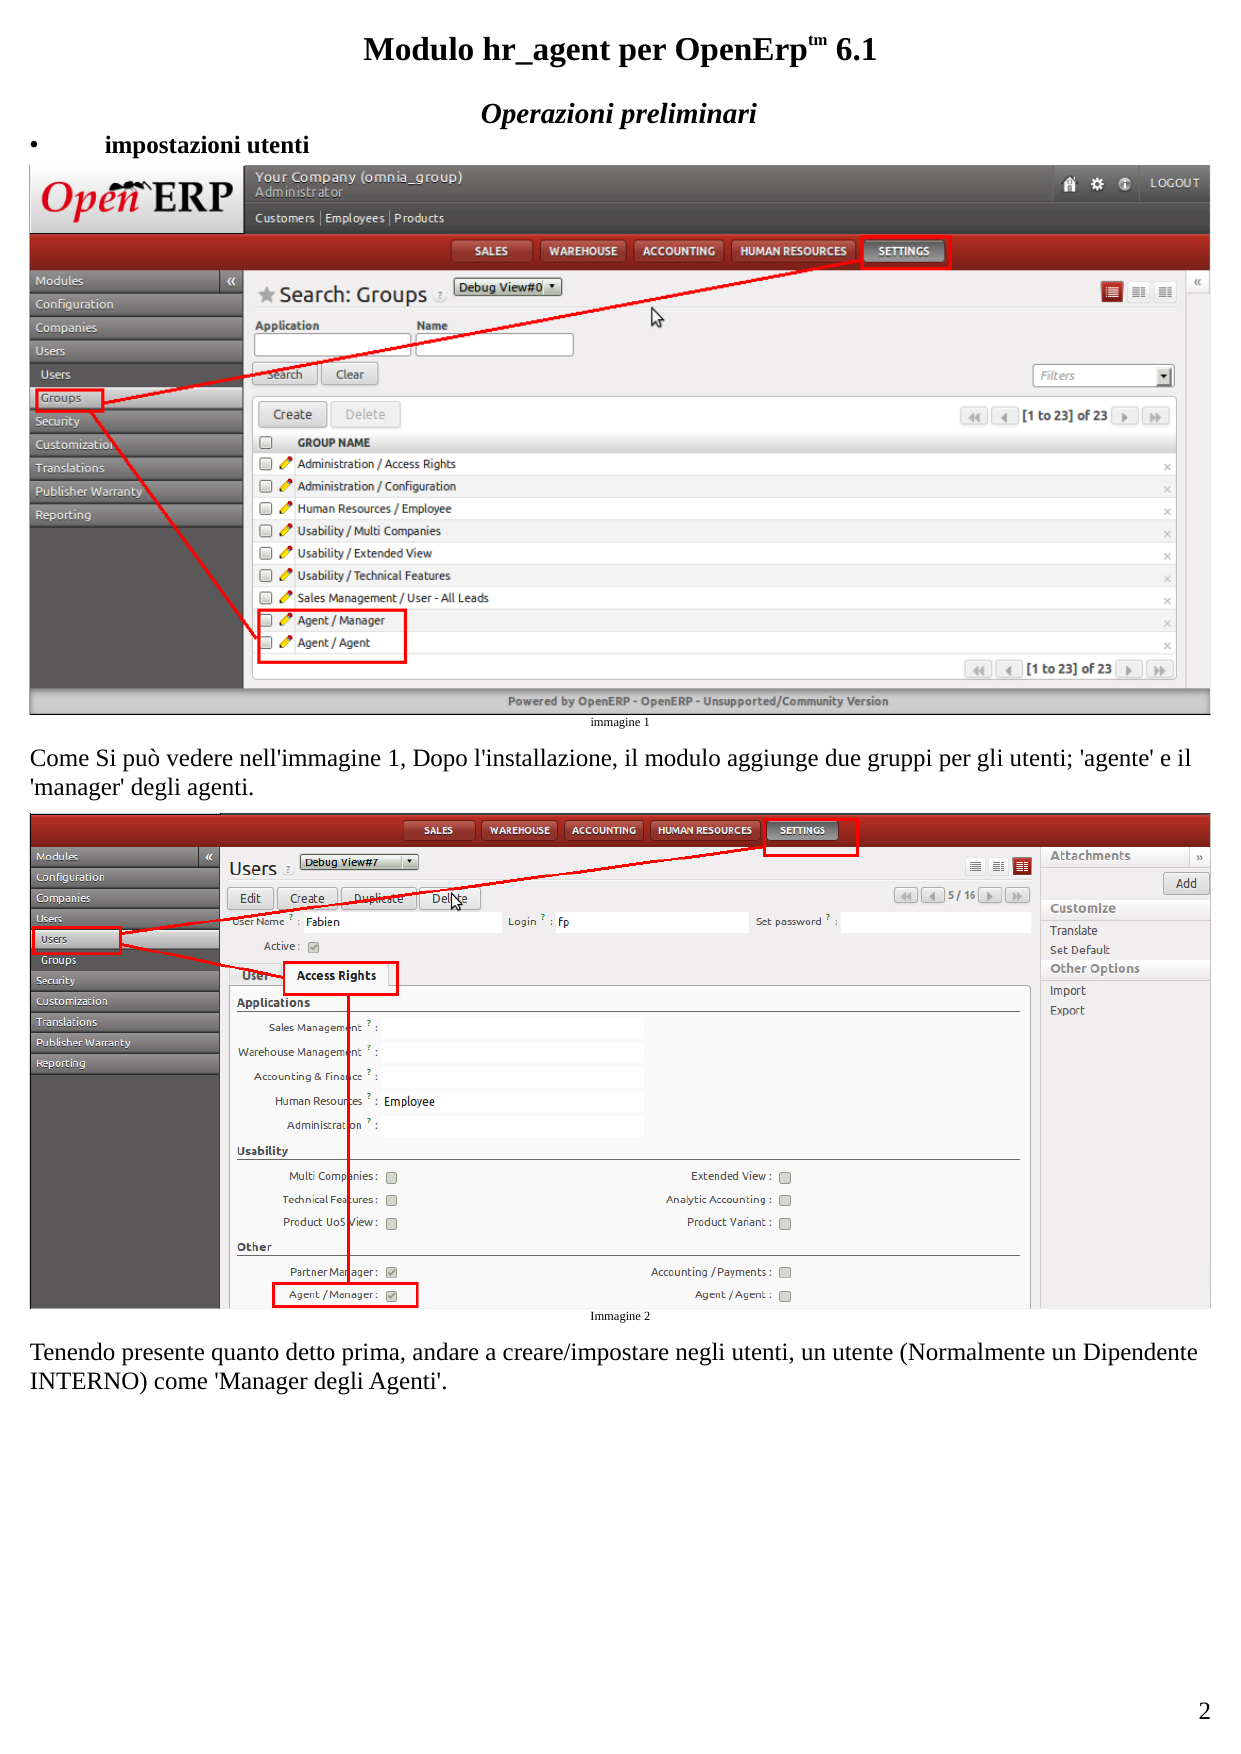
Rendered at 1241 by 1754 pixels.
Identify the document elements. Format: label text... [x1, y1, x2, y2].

text immagine 1 [29, 715, 1211, 743]
picture [29, 165, 1211, 715]
text [29, 801, 1211, 813]
text Operazioni preliminari [29, 97, 1211, 130]
text [29, 159, 1211, 165]
picture [29, 813, 1211, 1309]
text Tenendo presente quanto detto prima, andare a creare/impostare negli utenti, un utente (Normalmente un Dipendente INTERNO) come 'Manager degli Agenti'. [29, 1337, 1211, 1394]
text Modulo hr_agent per OpenErptm 6.1 [29, 29, 1211, 68]
text Immagine 2 [29, 1309, 1211, 1337]
list impostazioni utenti [29, 130, 1211, 159]
text Come Si può vedere nell'immagine 1, Dopo l'installazione, il modulo aggiunge due gruppi per gli utenti; 'agente' e il 'manager' degli agenti. [29, 743, 1211, 801]
